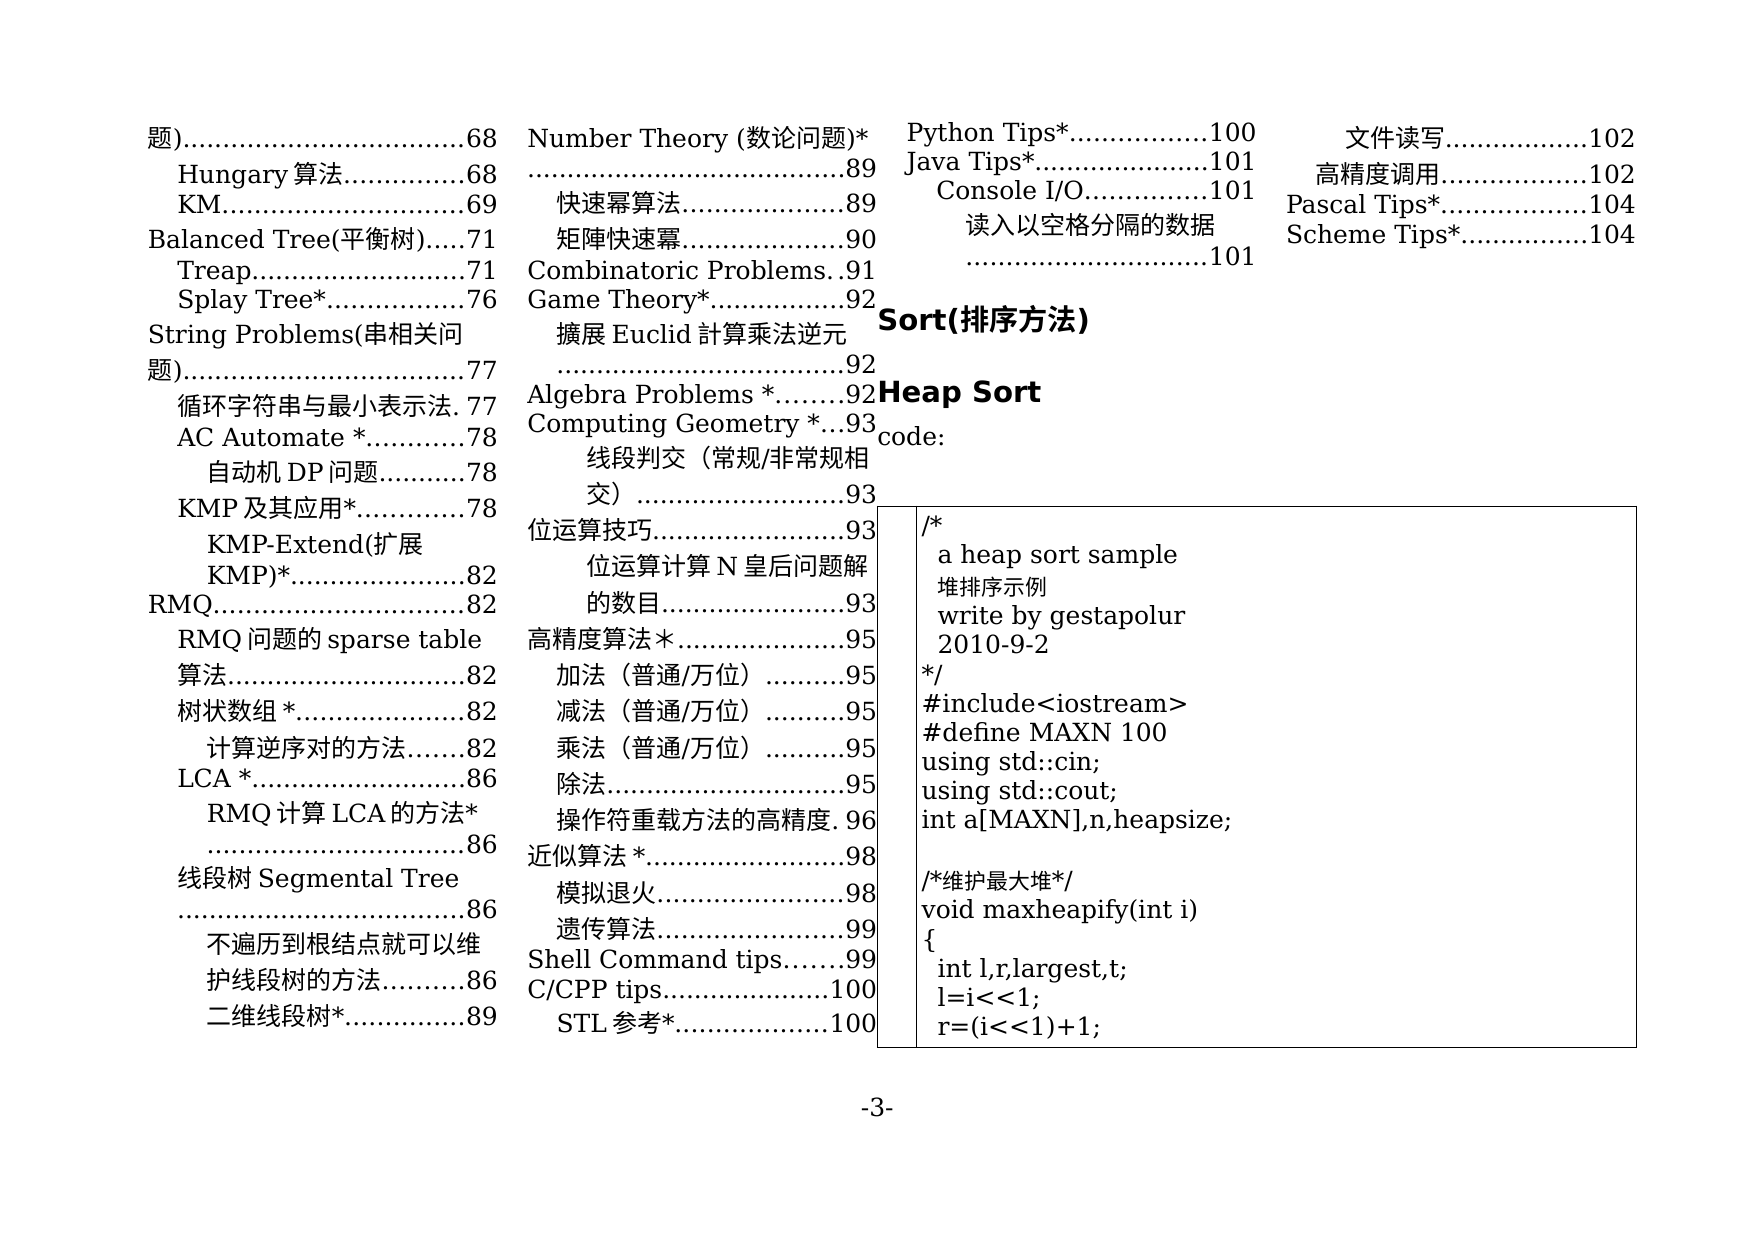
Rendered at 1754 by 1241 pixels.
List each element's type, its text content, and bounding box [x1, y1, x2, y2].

text code: [877, 422, 1636, 451]
table_header [878, 507, 916, 1047]
subtitle Sort(排序方法) [877, 296, 1636, 338]
table_header /* a heap sort sample 堆排序示例 write by gestapolur 2010-9-2 */ #include<iostream> #define MAXN 100 using std::cin; using std::cout; int a[MAXN],n,heapsize; /*维护最大堆*/ void maxheapify(int i) { int l,r,largest,t; l=i<<1; r=(i<<1)+1; [917, 507, 1636, 1047]
